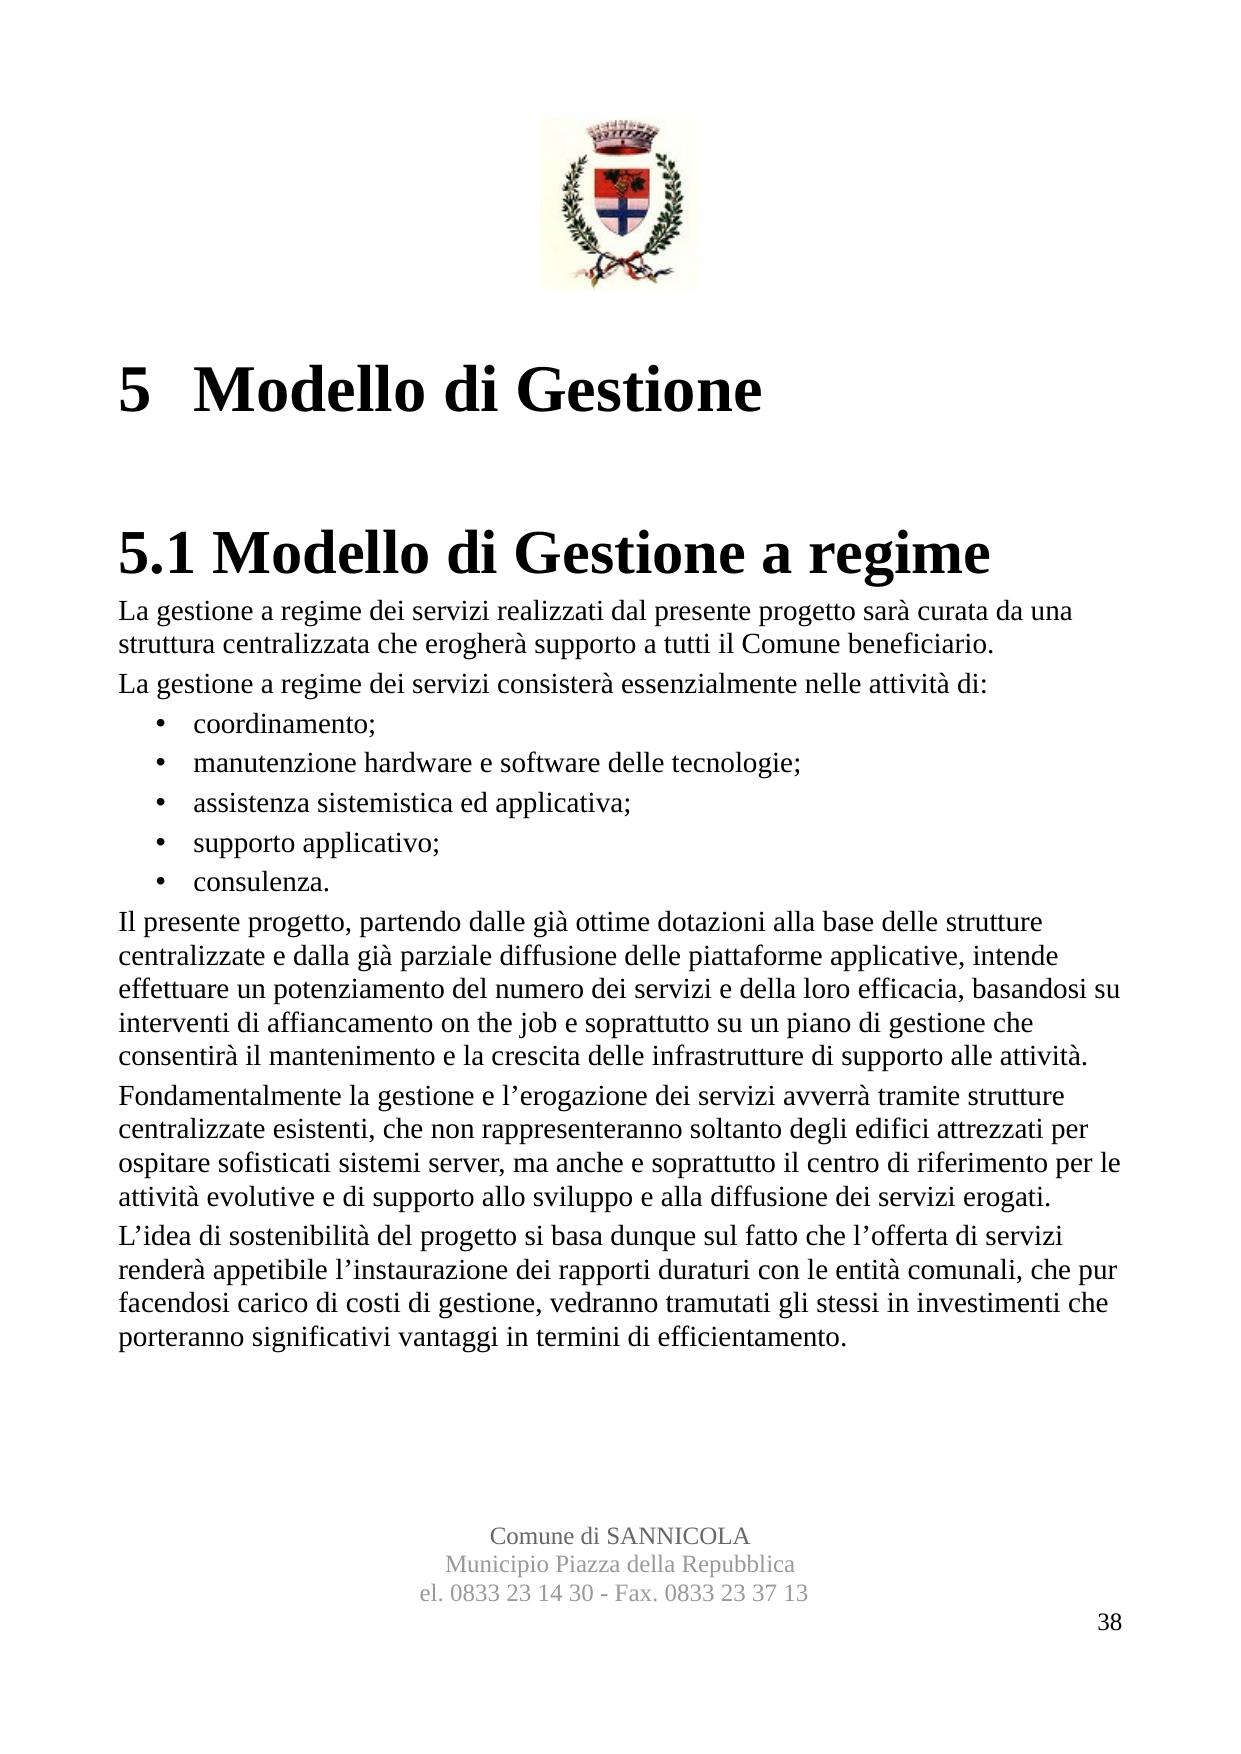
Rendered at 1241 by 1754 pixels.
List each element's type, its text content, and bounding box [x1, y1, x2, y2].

text 5 Modello di Gestione [118, 350, 1122, 426]
list consulenza. [156, 864, 1122, 898]
text 5.1 Modello di Gestione a regime [118, 515, 1122, 587]
text La gestione a regime dei servizi realizzati dal presente progetto sarà curata da una struttura centralizzata che erogherà supporto a tutti il Comune beneficiario. [118, 593, 1122, 660]
text L’idea di sostenibilità del progetto si basa dunque sul fatto che l’offerta di servizi renderà appetibile l’instaurazione dei rapporti duraturi con le entità comunali, che pur facendosi carico di costi di gestione, vedranno tramutati gli stessi in investimenti che porteranno significativi vantaggi in termini di efficientamento. [118, 1218, 1122, 1352]
picture [540, 117, 700, 291]
list supporto applicativo; [156, 825, 1122, 858]
list coordinamento; [156, 706, 1122, 739]
text Il presente progetto, partendo dalle già ottime dotazioni alla base delle strutture centralizzate e dalla già parziale diffusione delle piattaforme applicative, intende effettuare un potenziamento del numero dei servizi e della loro efficacia, basandosi su interventi di affiancamento on the job e soprattutto su un piano di gestione che consentirà il mantenimento e la crescita delle infrastrutture di supporto alle attività. [118, 904, 1122, 1072]
list manutenzione hardware e software delle tecnologie; [156, 746, 1122, 779]
text Fondamentalmente la gestione e l’erogazione dei servizi avverrà tramite strutture centralizzate esistenti, che non rappresenteranno soltanto degli edifici attrezzati per ospitare sofisticati sistemi server, ma anche e soprattutto il centro di riferimento per le attività evolutive e di supporto allo sviluppo e alla diffusione dei servizi erogati. [118, 1078, 1122, 1212]
text La gestione a regime dei servizi consisterà essenzialmente nelle attività di: [118, 666, 1122, 700]
list assistenza sistemistica ed applicativa; [156, 785, 1122, 819]
